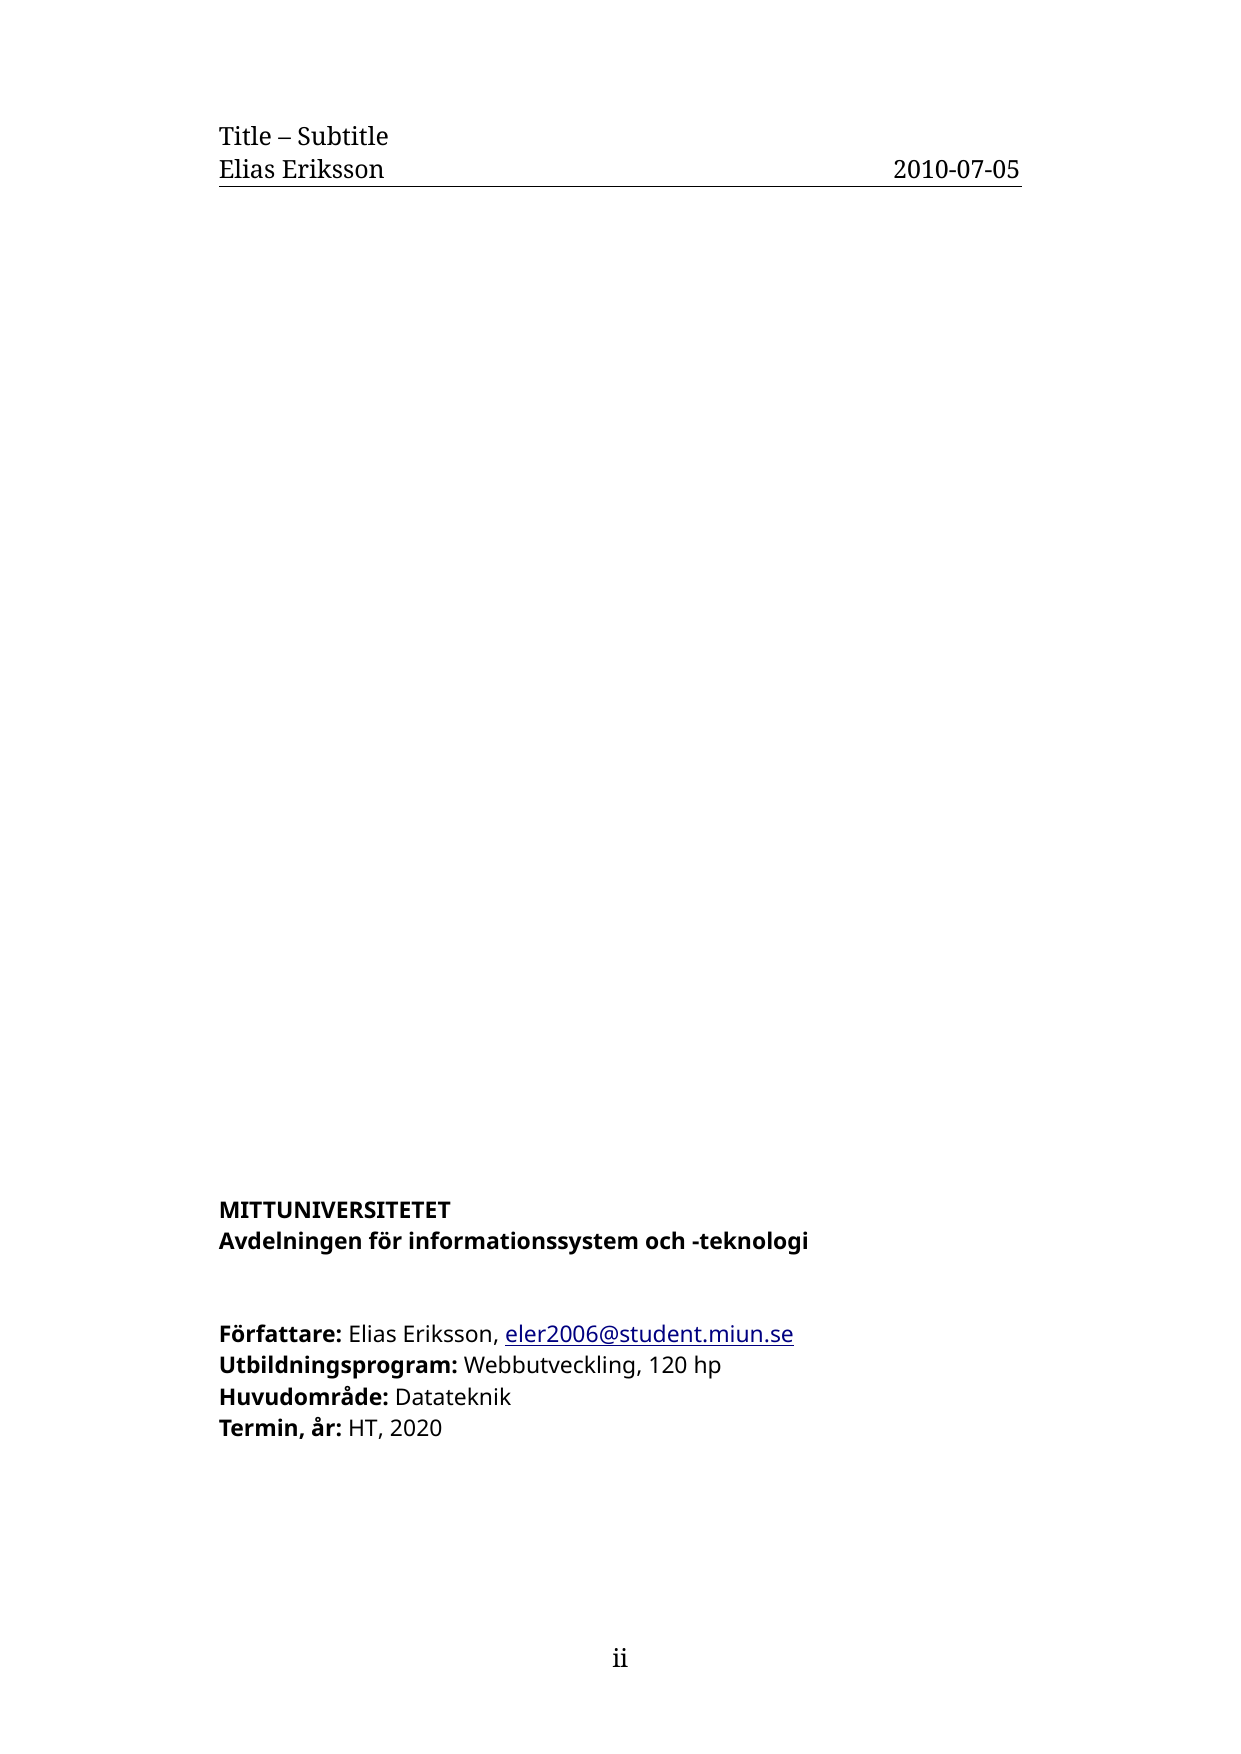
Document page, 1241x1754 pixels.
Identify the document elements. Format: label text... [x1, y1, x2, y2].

text Författare: Elias Eriksson, eler2006@student.miun.se Utbildningsprogram: Webbutveckling, 120 hp Huvudområde: Datateknik Termin, år: HT, 2020 [218, 1287, 1022, 1443]
text MITTUNIVERSITETET Avdelningen för informationssystem och -teknologi [218, 1194, 1022, 1256]
